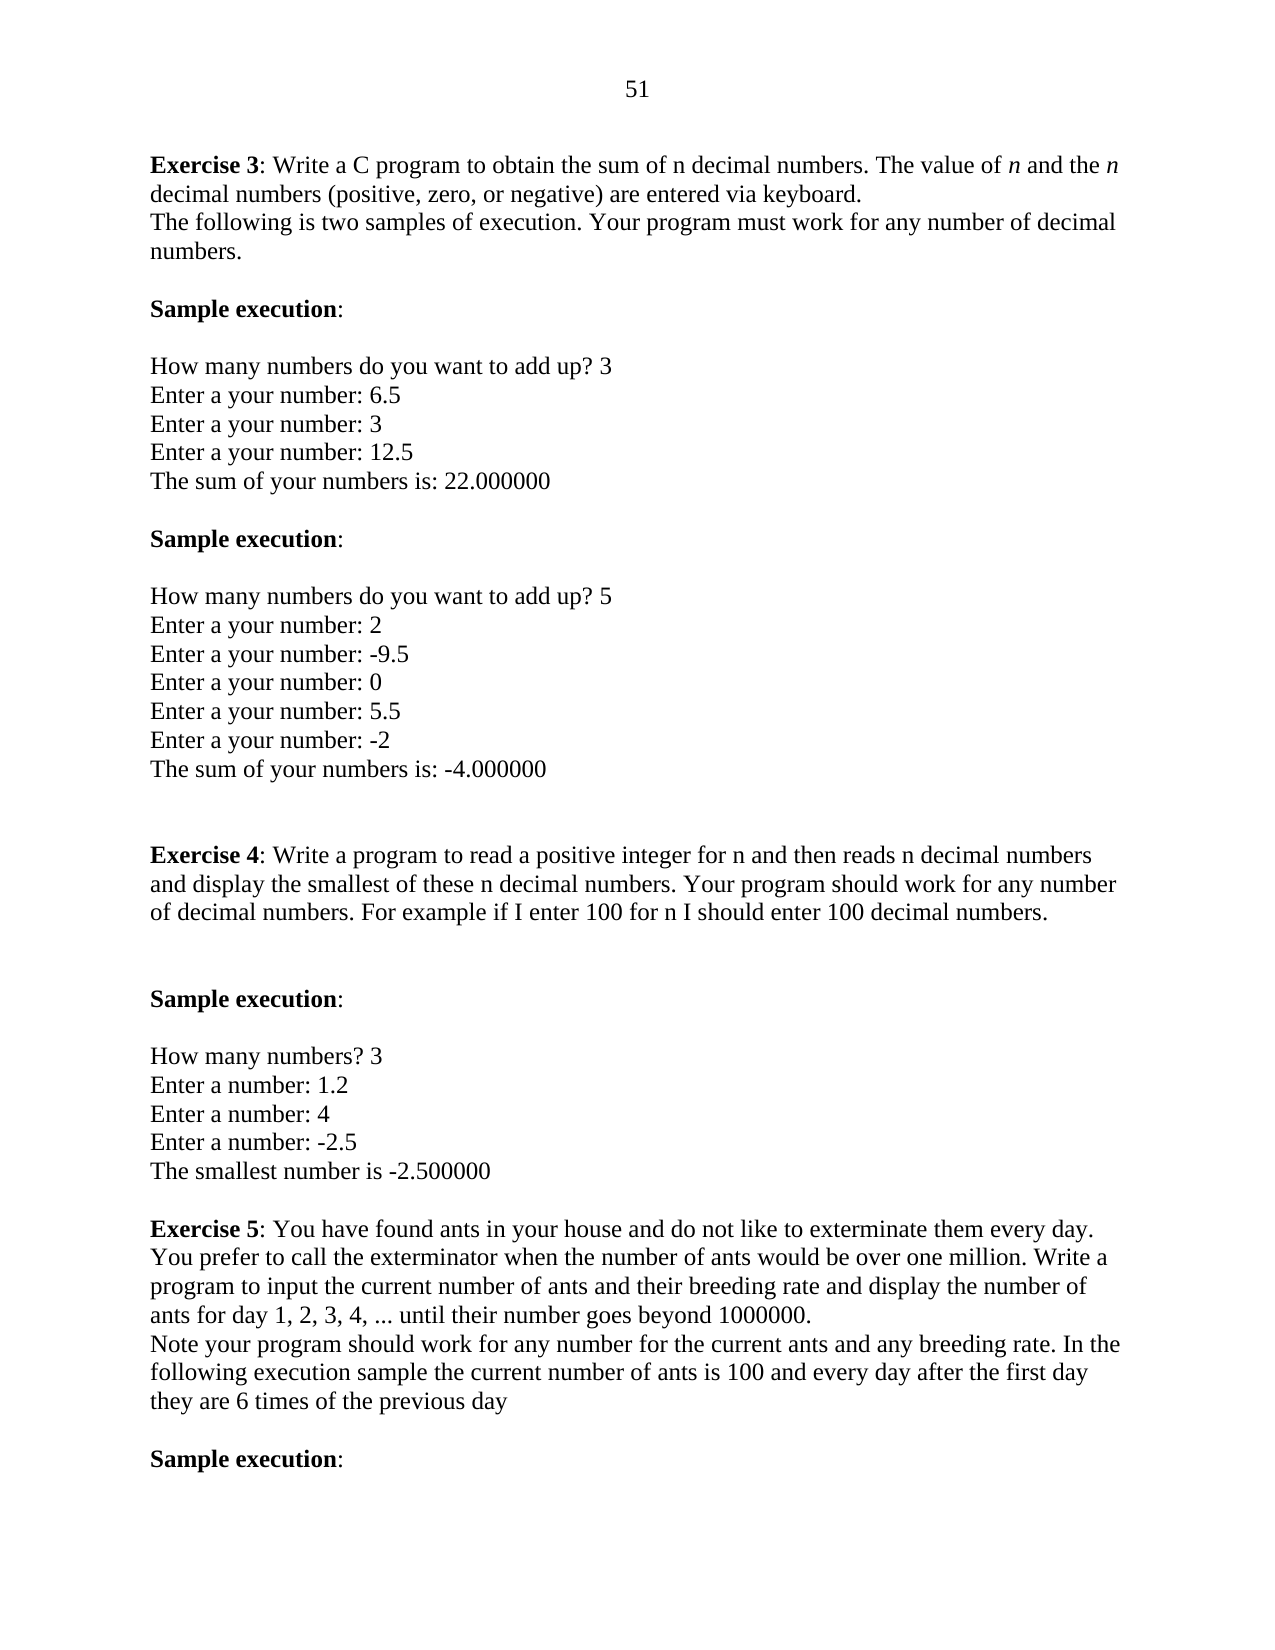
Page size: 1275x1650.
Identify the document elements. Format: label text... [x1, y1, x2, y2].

subtitle Enter a number: 4 [150, 1099, 1125, 1127]
subtitle Enter a your number: -9.5 [150, 639, 1125, 667]
subtitle How many numbers do you want to add up? 5 [150, 581, 1125, 610]
subtitle The following is two samples of execution. Your program must work for any number of decimal numbers. [150, 207, 1125, 265]
subtitle Enter a number: 1.2 [150, 1070, 1125, 1099]
subtitle How many numbers? 3 [150, 1041, 1125, 1070]
subtitle The smallest number is -2.500000 [150, 1156, 1125, 1185]
subtitle Enter a number: -2.5 [150, 1127, 1125, 1156]
subtitle Sample execution: [150, 984, 1125, 1012]
subtitle The sum of your numbers is: 22.000000 [150, 466, 1125, 495]
subtitle How many numbers do you want to add up? 3 [150, 351, 1125, 380]
subtitle Sample execution: [150, 294, 1125, 322]
subtitle Enter a your number: 0 [150, 667, 1125, 696]
subtitle Exercise 4: Write a program to read a positive integer for n and then reads n decimal numbers and display the smallest of these n decimal numbers. Your program should work for any number of decimal numbers. For example if I enter 100 for n I should enter 100 decimal numbers. [150, 840, 1125, 926]
subtitle Enter a your number: 5.5 [150, 696, 1125, 725]
subtitle Note your program should work for any number for the current ants and any breeding rate. In the following execution sample the current number of ants is 100 and every day after the first day they are 6 times of the previous day [150, 1329, 1125, 1415]
subtitle Sample execution: [150, 524, 1125, 552]
subtitle Enter a your number: 2 [150, 610, 1125, 639]
subtitle Sample execution: [150, 1444, 1125, 1472]
subtitle Enter a your number: -2 [150, 725, 1125, 754]
subtitle Enter a your number: 12.5 [150, 437, 1125, 466]
subtitle The sum of your numbers is: -4.000000 [150, 754, 1125, 782]
subtitle Exercise 5: You have found ants in your house and do not like to exterminate them every day. You prefer to call the exterminator when the number of ants would be over one million. Write a program to input the current number of ants and their breeding rate and display the number of ants for day 1, 2, 3, 4, ... until their number goes beyond 1000000. [150, 1214, 1125, 1329]
subtitle Exercise 3: Write a C program to obtain the sum of n decimal numbers. The value of n and the n decimal numbers (positive, zero, or negative) are entered via keyboard. [150, 150, 1125, 207]
subtitle Enter a your number: 3 [150, 409, 1125, 437]
subtitle Enter a your number: 6.5 [150, 380, 1125, 409]
